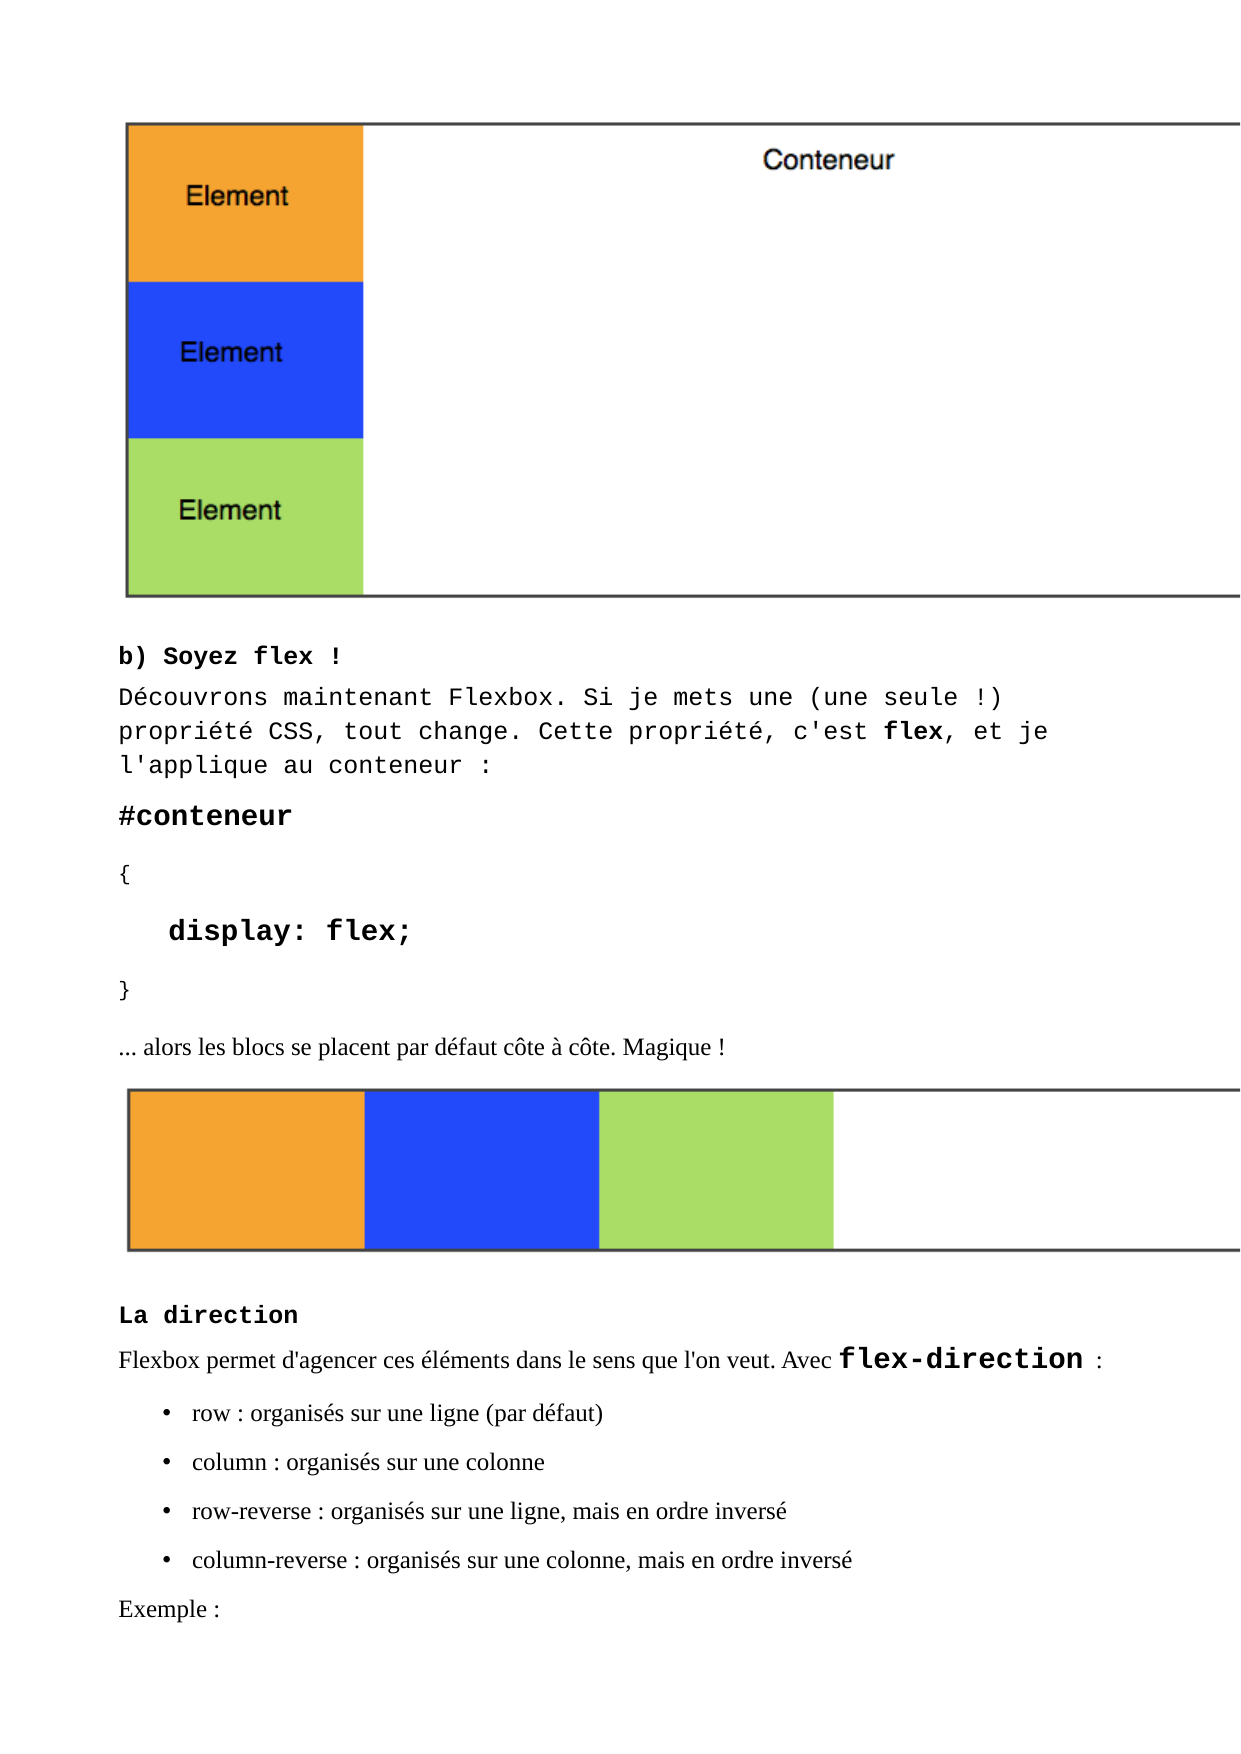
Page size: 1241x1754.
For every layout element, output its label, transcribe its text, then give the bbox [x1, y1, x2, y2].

list row-reverse : organisés sur une ligne, mais en ordre inversé [162, 1496, 1122, 1525]
text } [118, 979, 1122, 1003]
text display: flex; [118, 917, 1122, 949]
text Flexbox permet d'agencer ces éléments dans le sens que l'on veut. Avec flex-direction : [118, 1344, 1122, 1377]
subtitle b) Soyez flex ! [118, 644, 1122, 672]
text Découvrons maintenant Flexbox. Si je mets une (une seule !) propriété CSS, tout change. Cette propriété, c'est flex, et je l'applique au conteneur : [118, 684, 1122, 781]
list row : organisés sur une ligne (par défaut) [162, 1398, 1122, 1427]
text ... alors les blocs se placent par défaut côte à côte. Magique ! [118, 1032, 1122, 1061]
subtitle La direction [118, 1303, 1122, 1331]
list column : organisés sur une colonne [162, 1447, 1122, 1476]
text Exemple : [118, 1594, 1122, 1623]
text #conteneur [118, 801, 1122, 834]
list column-reverse : organisés sur une colonne, mais en ordre inversé [162, 1545, 1122, 1574]
picture [118, 1081, 1241, 1271]
text { [118, 863, 1122, 887]
picture [118, 118, 1241, 609]
